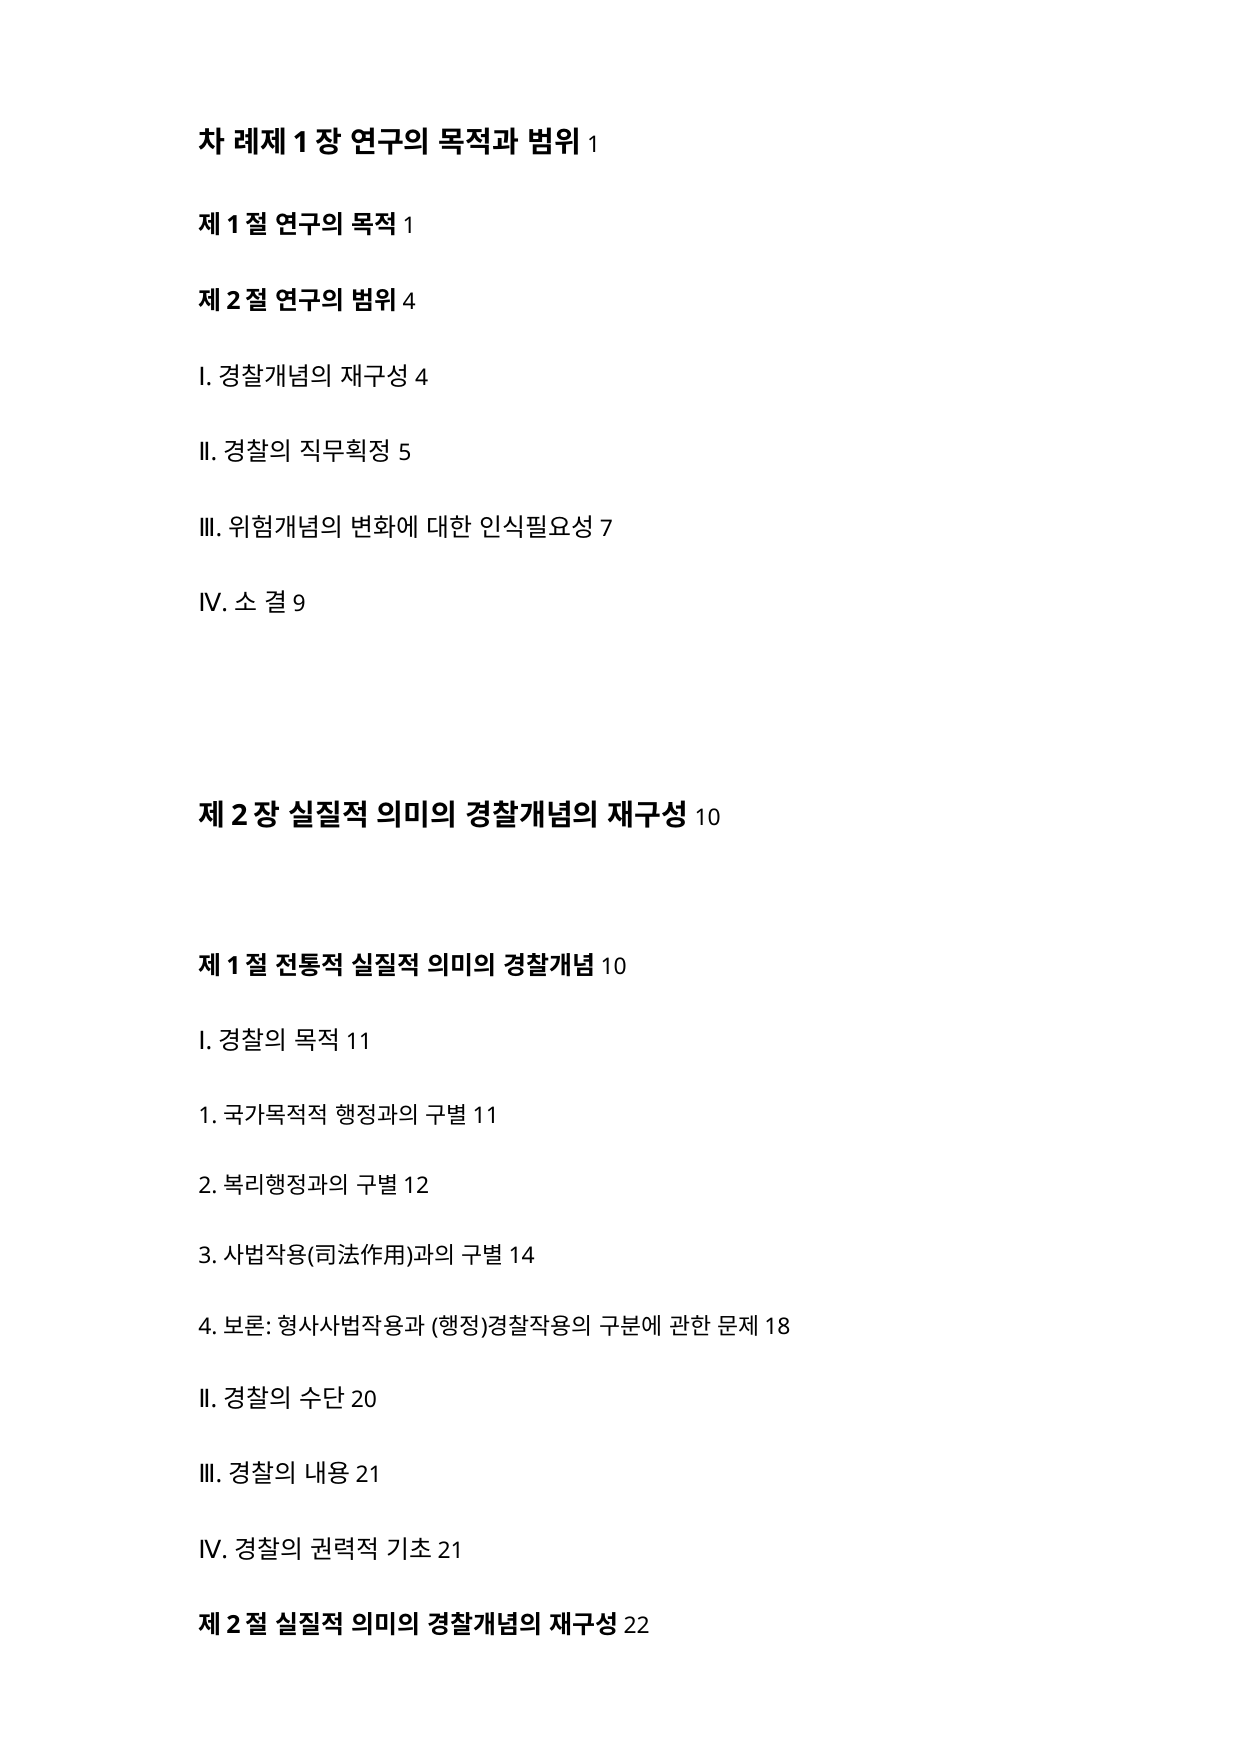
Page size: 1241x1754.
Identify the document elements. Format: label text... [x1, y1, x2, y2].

text Ⅱ. 경찰의 직무획정 5 [177, 432, 1063, 468]
text 3. 사법작용(司法作用)과의 구별14 [177, 1237, 1063, 1271]
text 4. 보론: 형사사법작용과 (행정)경찰작용의 구분에 관한 문제18 [177, 1308, 1063, 1341]
text Ⅲ. 위험개념의 변화에 대한 인식필요성7 [177, 507, 1063, 543]
text 제1절 연구의 목적1 [177, 205, 1063, 241]
text Ⅲ. 경찰의 내용21 [177, 1454, 1063, 1490]
text Ⅱ. 경찰의 수단20 [177, 1378, 1063, 1414]
text 제2절 연구의 범위4 [177, 280, 1063, 317]
text Ⅳ. 경찰의 권력적 기초21 [177, 1529, 1063, 1566]
text 차 례제1장 연구의 목적과 범위1 [177, 118, 1063, 161]
text 2. 복리행정과의 구별12 [177, 1167, 1063, 1200]
text 제1절 전통적 실질적 의미의 경찰개념10 [177, 945, 1063, 981]
text Ⅳ. 소 결9 [177, 583, 1063, 619]
text 제2장 실질적 의미의 경찰개념의 재구성10 [177, 792, 1063, 834]
text 제2절 실질적 의미의 경찰개념의 재구성22 [177, 1605, 1063, 1641]
text Ⅰ. 경찰의 목적11 [177, 1021, 1063, 1057]
text 1. 국가목적적 행정과의 구별11 [177, 1096, 1063, 1130]
text Ⅰ. 경찰개념의 재구성4 [177, 356, 1063, 392]
